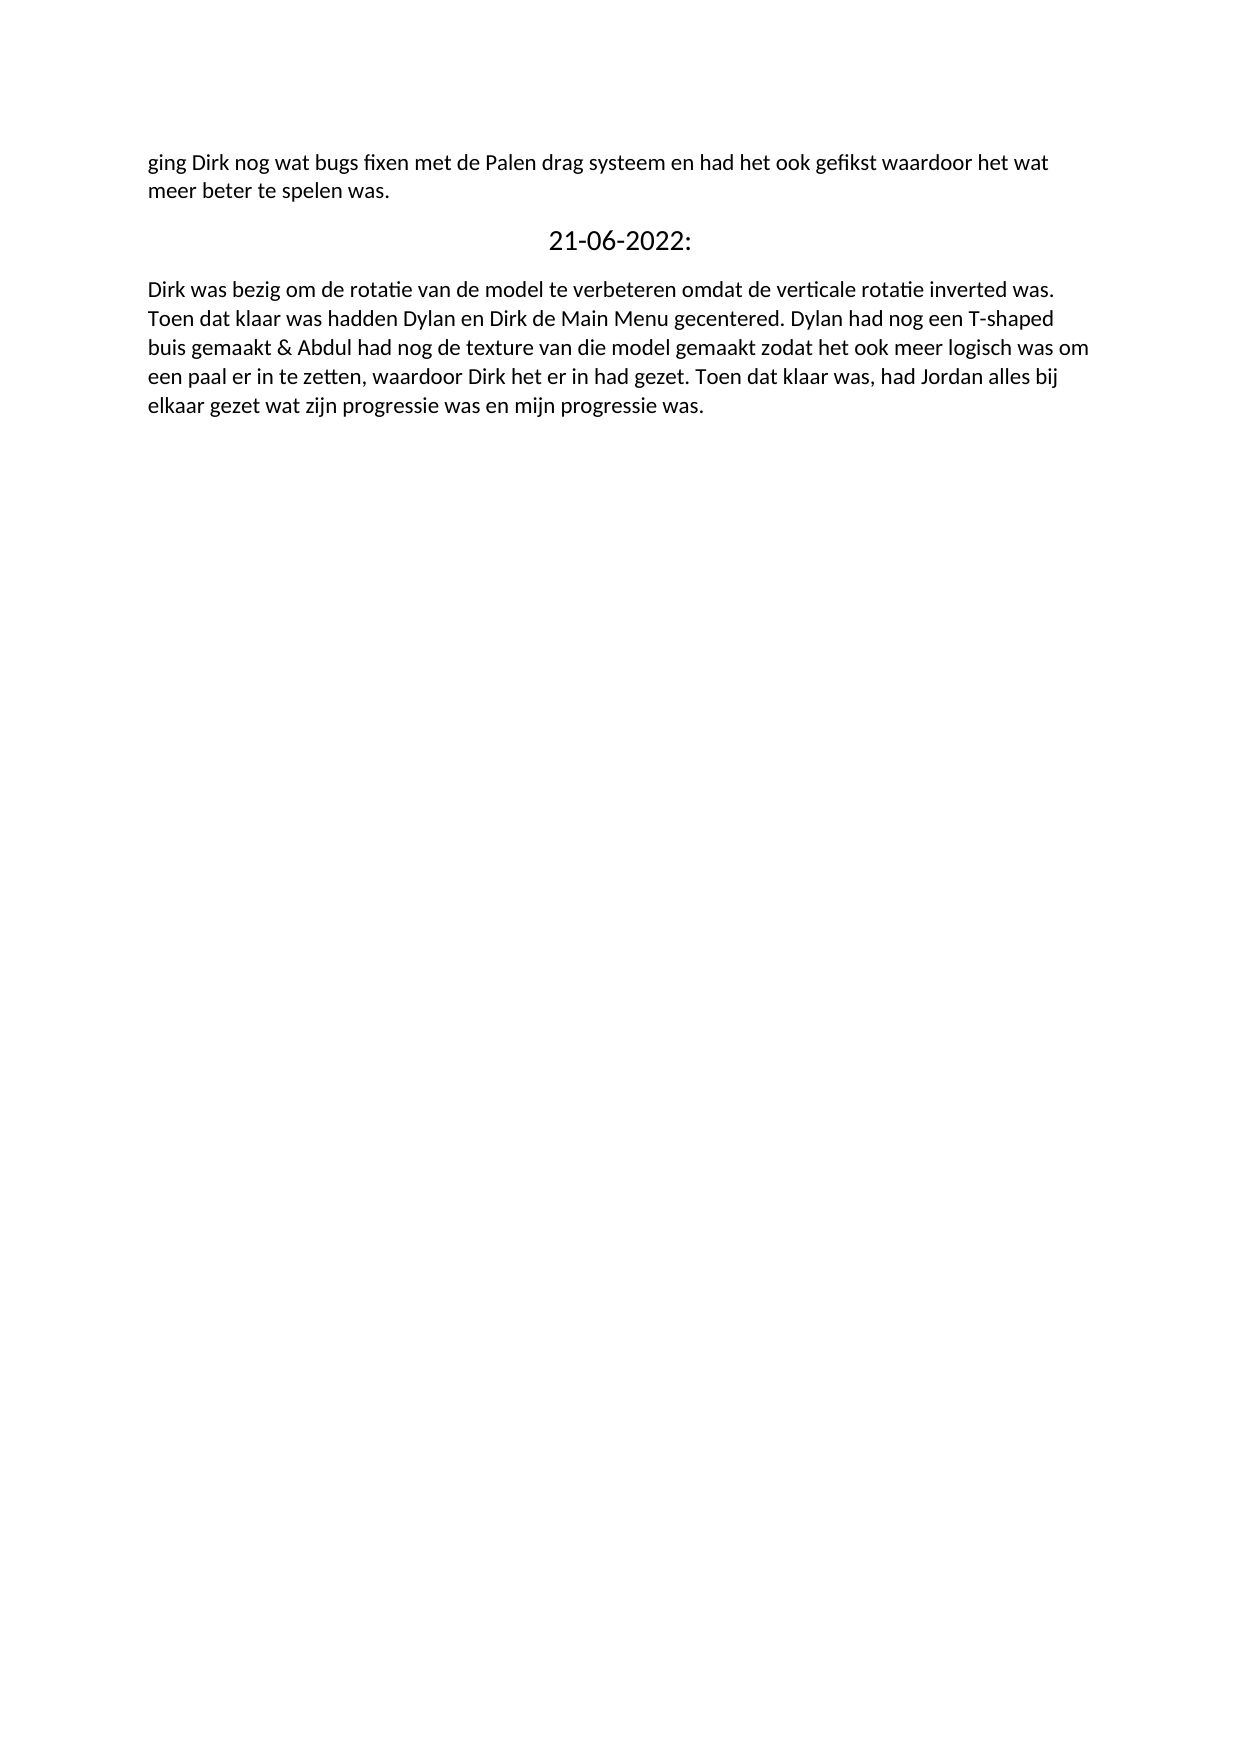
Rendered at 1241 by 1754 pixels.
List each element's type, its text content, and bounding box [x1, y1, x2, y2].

text ging Dirk nog wat bugs fixen met de Palen drag systeem en had het ook gefikst waardoor het wat meer beter te spelen was. [148, 148, 1093, 204]
text Dirk was bezig om de rotatie van de model te verbeteren omdat de verticale rotatie inverted was. Toen dat klaar was hadden Dylan en Dirk de Main Menu gecentered. Dylan had nog een T-shaped buis gemaakt & Abdul had nog de texture van die model gemaakt zodat het ook meer logisch was om een paal er in te zetten, waardoor Dirk het er in had gezet. Toen dat klaar was, had Jordan alles bij elkaar gezet wat zijn progressie was en mijn progressie was. [148, 275, 1093, 419]
text 21-06-2022: [148, 222, 1093, 258]
